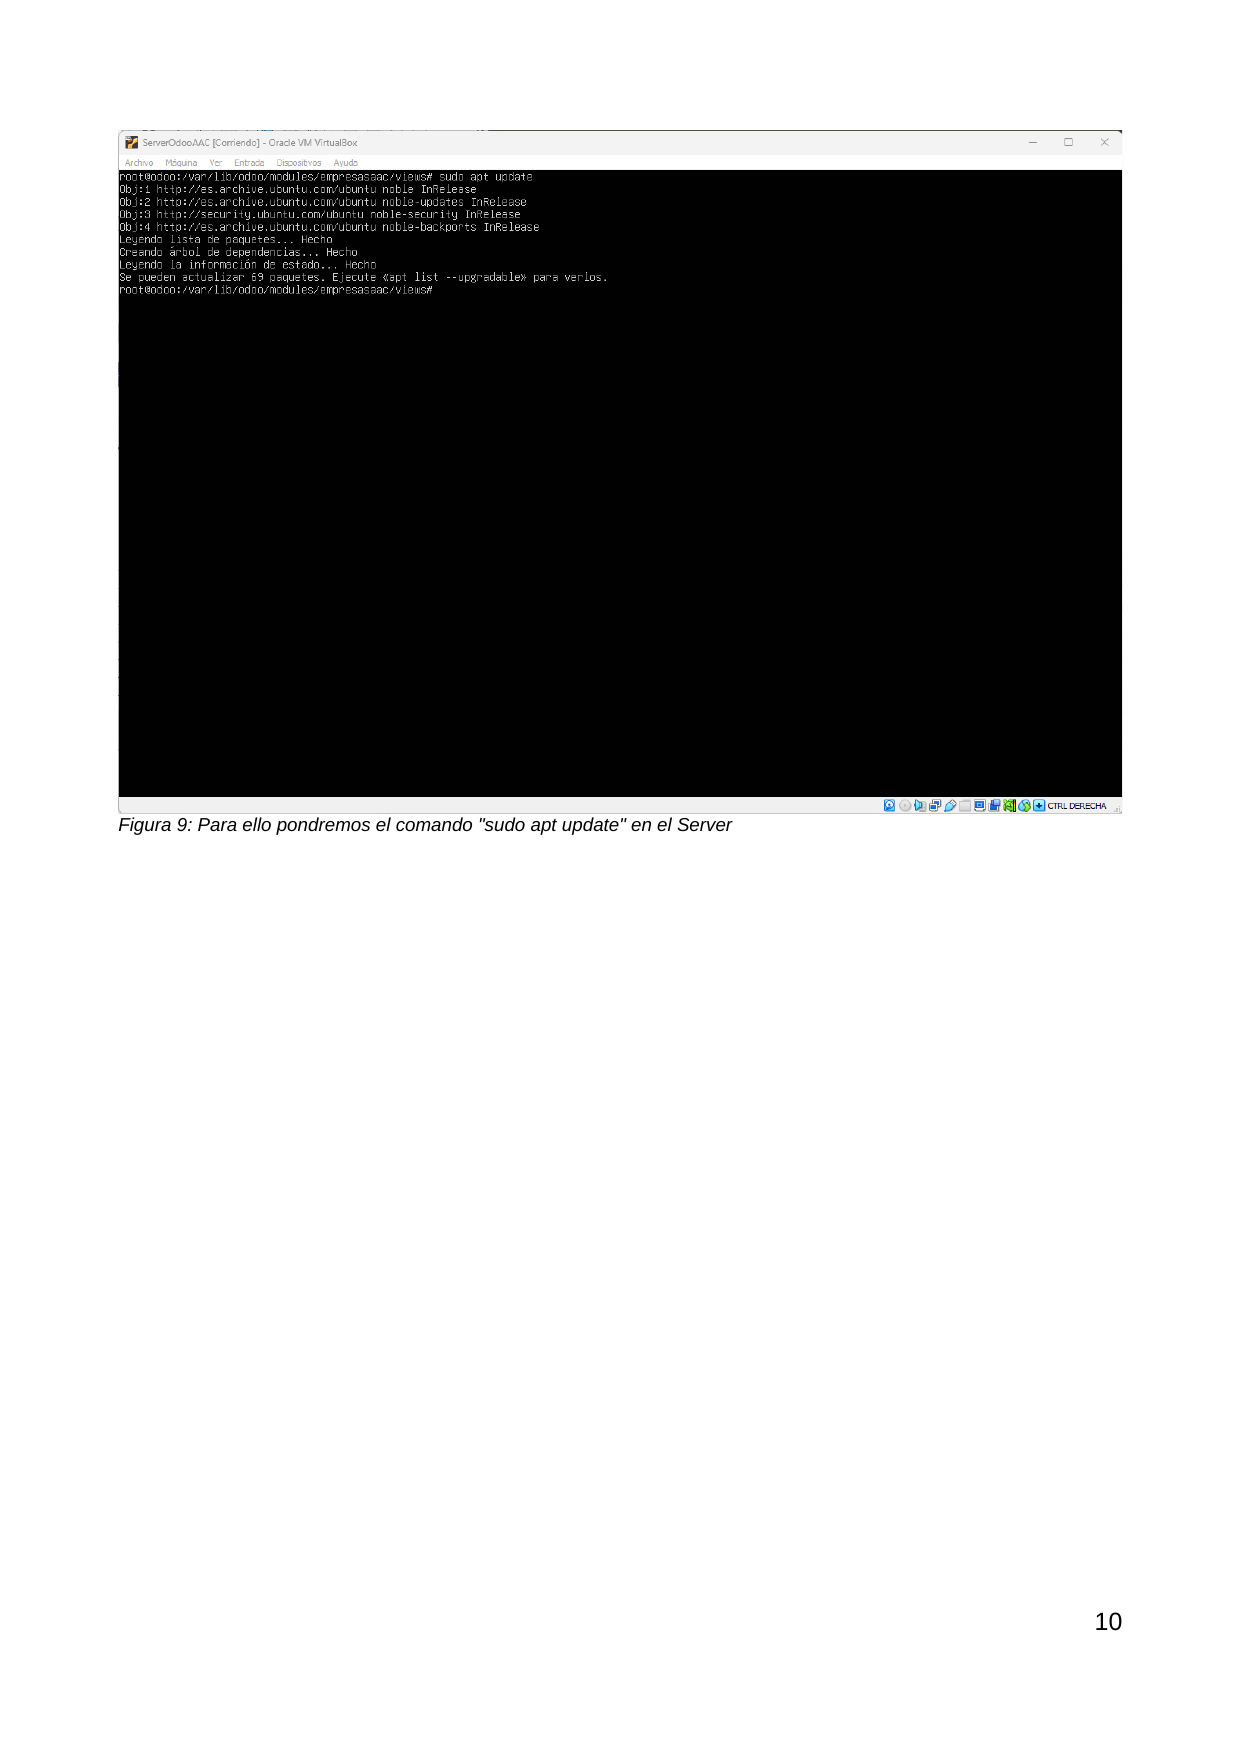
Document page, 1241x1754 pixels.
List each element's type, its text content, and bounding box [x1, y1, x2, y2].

text Figura 9: Para ello pondremos el comando "sudo apt update" en el Server [118, 814, 1122, 835]
picture [118, 130, 1123, 814]
